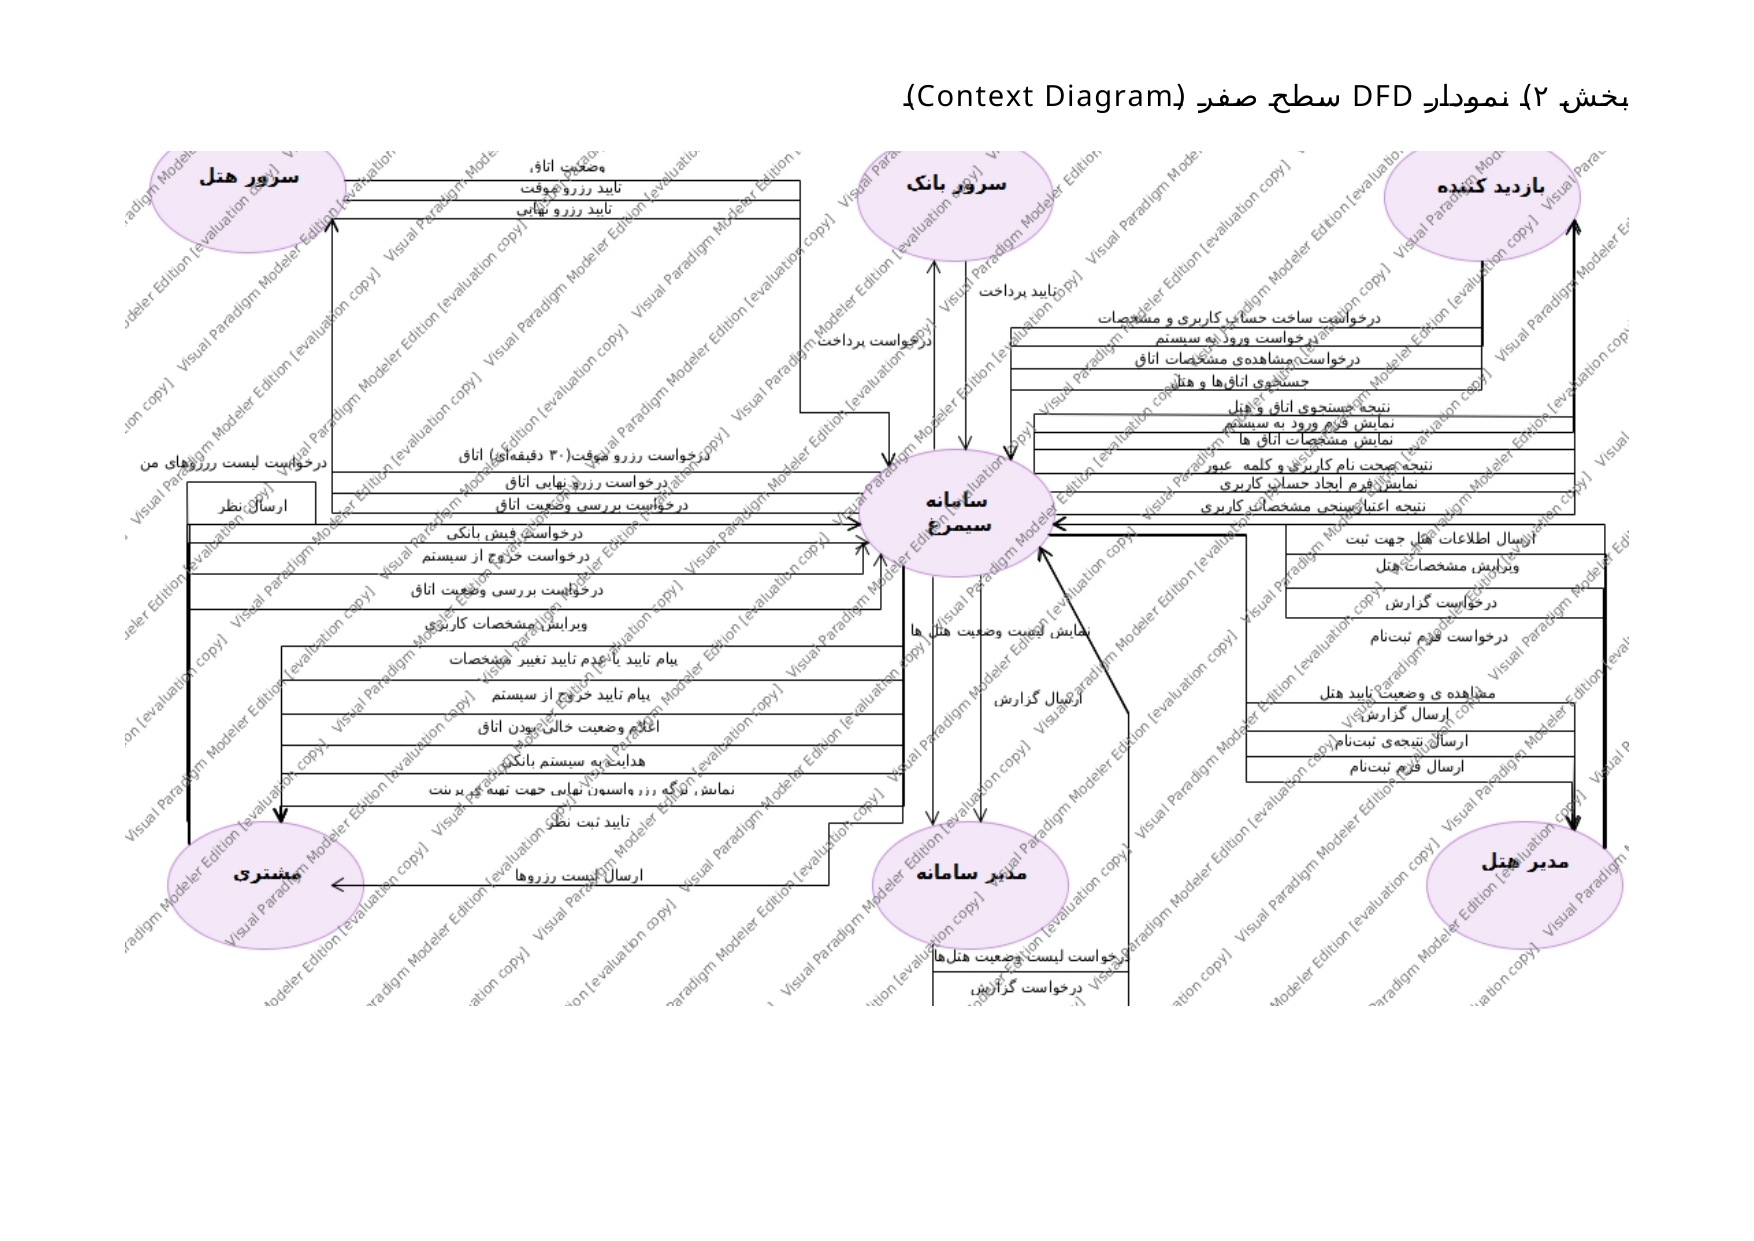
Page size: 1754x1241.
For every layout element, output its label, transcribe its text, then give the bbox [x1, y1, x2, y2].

picture [125, 151, 1629, 1006]
title بخش ۲) نمودار DFD سطح صفر (Context Diagram) [125, 75, 1629, 115]
